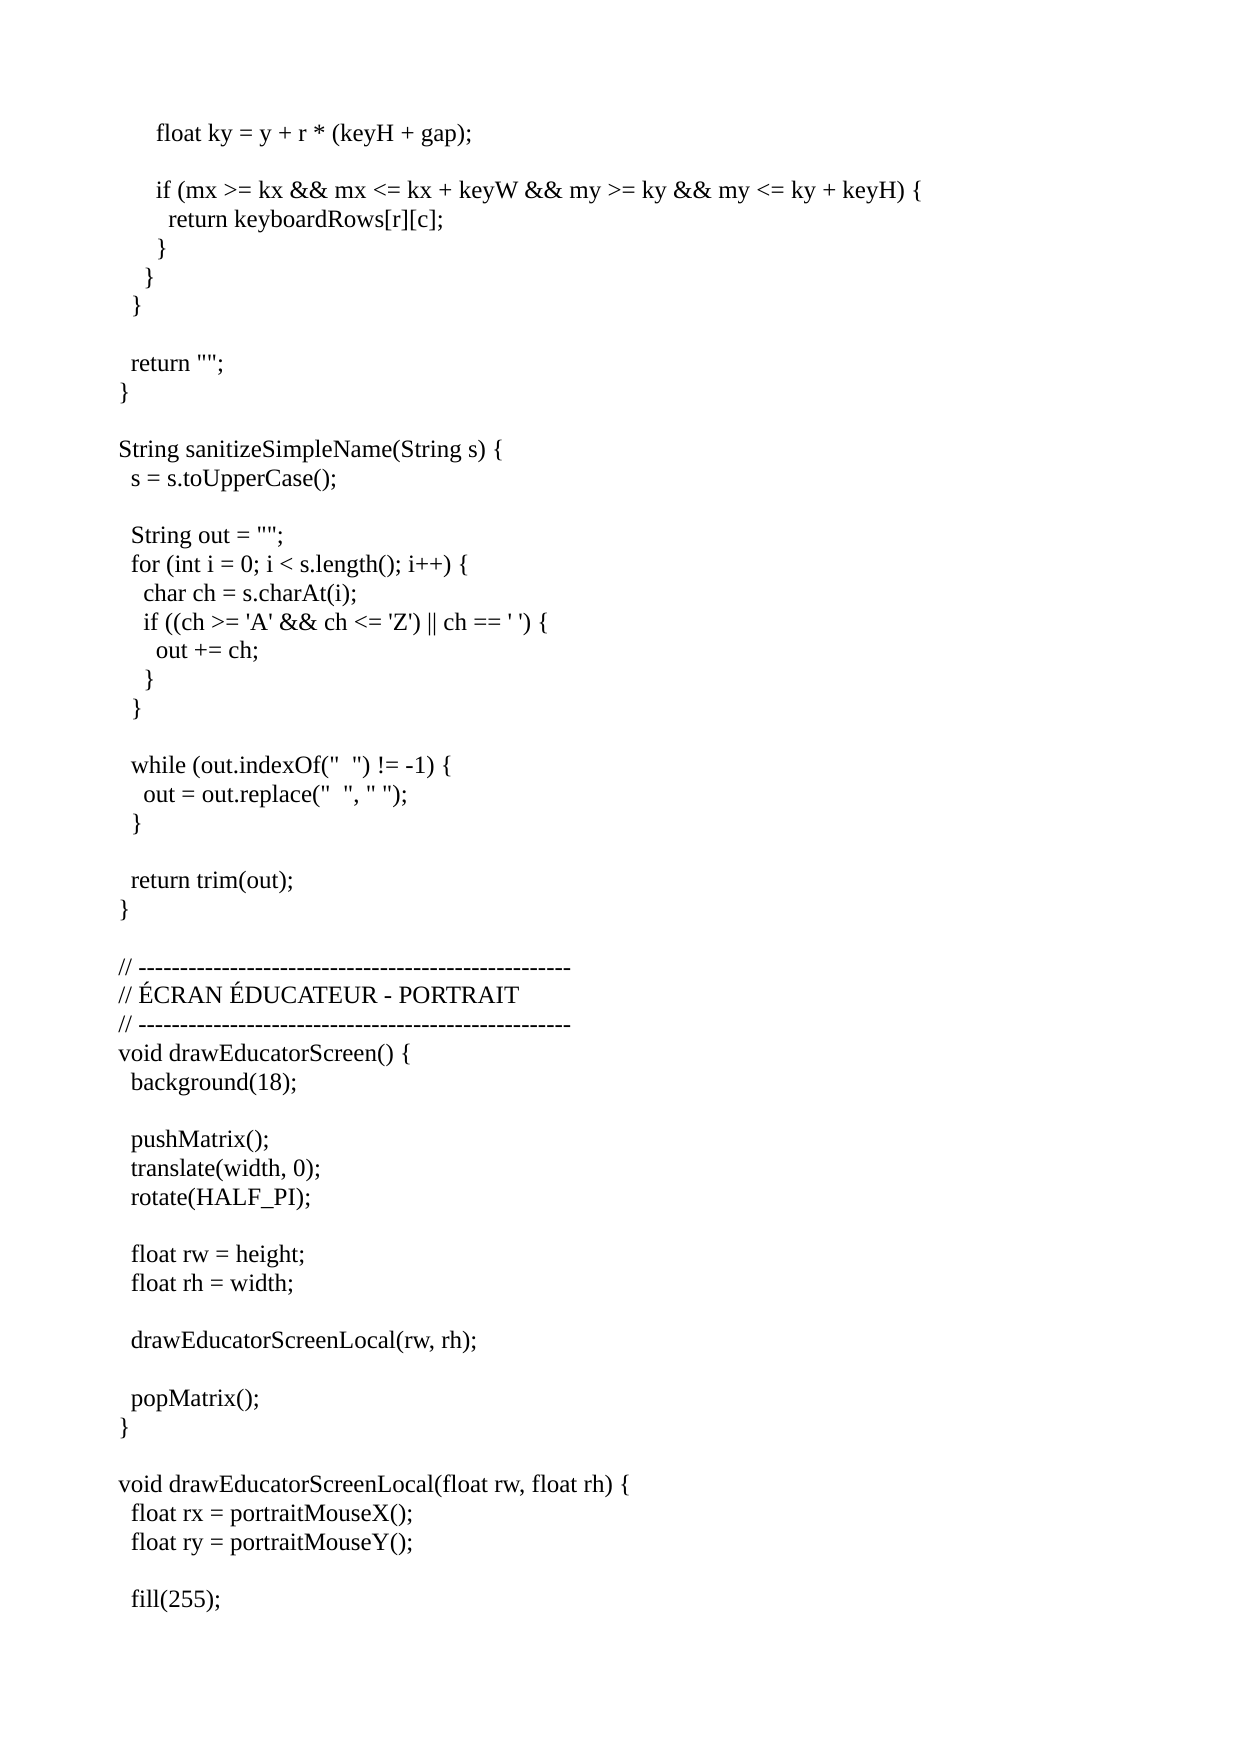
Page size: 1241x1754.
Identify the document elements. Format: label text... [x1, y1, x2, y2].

text void drawEducatorScreenLocal(float rw, float rh) { [118, 1469, 1122, 1498]
text out += ch; [118, 636, 1122, 664]
text return trim(out); [118, 866, 1122, 894]
text } [118, 291, 1122, 319]
text } [118, 808, 1122, 837]
text s = s.toUpperCase(); [118, 463, 1122, 492]
text translate(width, 0); [118, 1153, 1122, 1182]
text } [118, 664, 1122, 693]
text String sanitizeSimpleName(String s) { [118, 434, 1122, 463]
text float ry = portraitMouseY(); [118, 1527, 1122, 1556]
text void drawEducatorScreen() { [118, 1038, 1122, 1067]
text float rh = width; [118, 1268, 1122, 1297]
text } [118, 262, 1122, 291]
text for (int i = 0; i < s.length(); i++) { [118, 549, 1122, 578]
text if (mx >= kx && mx <= kx + keyW && my >= ky && my <= ky + keyH) { [118, 176, 1122, 204]
text popMatrix(); [118, 1383, 1122, 1412]
text } [118, 693, 1122, 722]
text // ---------------------------------------------------- [118, 952, 1122, 981]
text float rw = height; [118, 1239, 1122, 1268]
text } [118, 377, 1122, 406]
text } [118, 894, 1122, 923]
text pushMatrix(); [118, 1124, 1122, 1153]
text background(18); [118, 1067, 1122, 1096]
text fill(255); [118, 1584, 1122, 1613]
text while (out.indexOf(" ") != -1) { [118, 751, 1122, 779]
text float ky = y + r * (keyH + gap); [118, 118, 1122, 147]
text // ---------------------------------------------------- [118, 1009, 1122, 1038]
text } [118, 233, 1122, 262]
text out = out.replace(" ", " "); [118, 779, 1122, 808]
text // ÉCRAN ÉDUCATEUR - PORTRAIT [118, 981, 1122, 1009]
text if ((ch >= 'A' && ch <= 'Z') || ch == ' ') { [118, 607, 1122, 636]
text return ""; [118, 348, 1122, 377]
text drawEducatorScreenLocal(rw, rh); [118, 1326, 1122, 1354]
text String out = ""; [118, 521, 1122, 549]
text float rx = portraitMouseX(); [118, 1498, 1122, 1527]
text return keyboardRows[r][c]; [118, 204, 1122, 233]
text rotate(HALF_PI); [118, 1182, 1122, 1211]
text } [118, 1412, 1122, 1441]
text char ch = s.charAt(i); [118, 578, 1122, 607]
